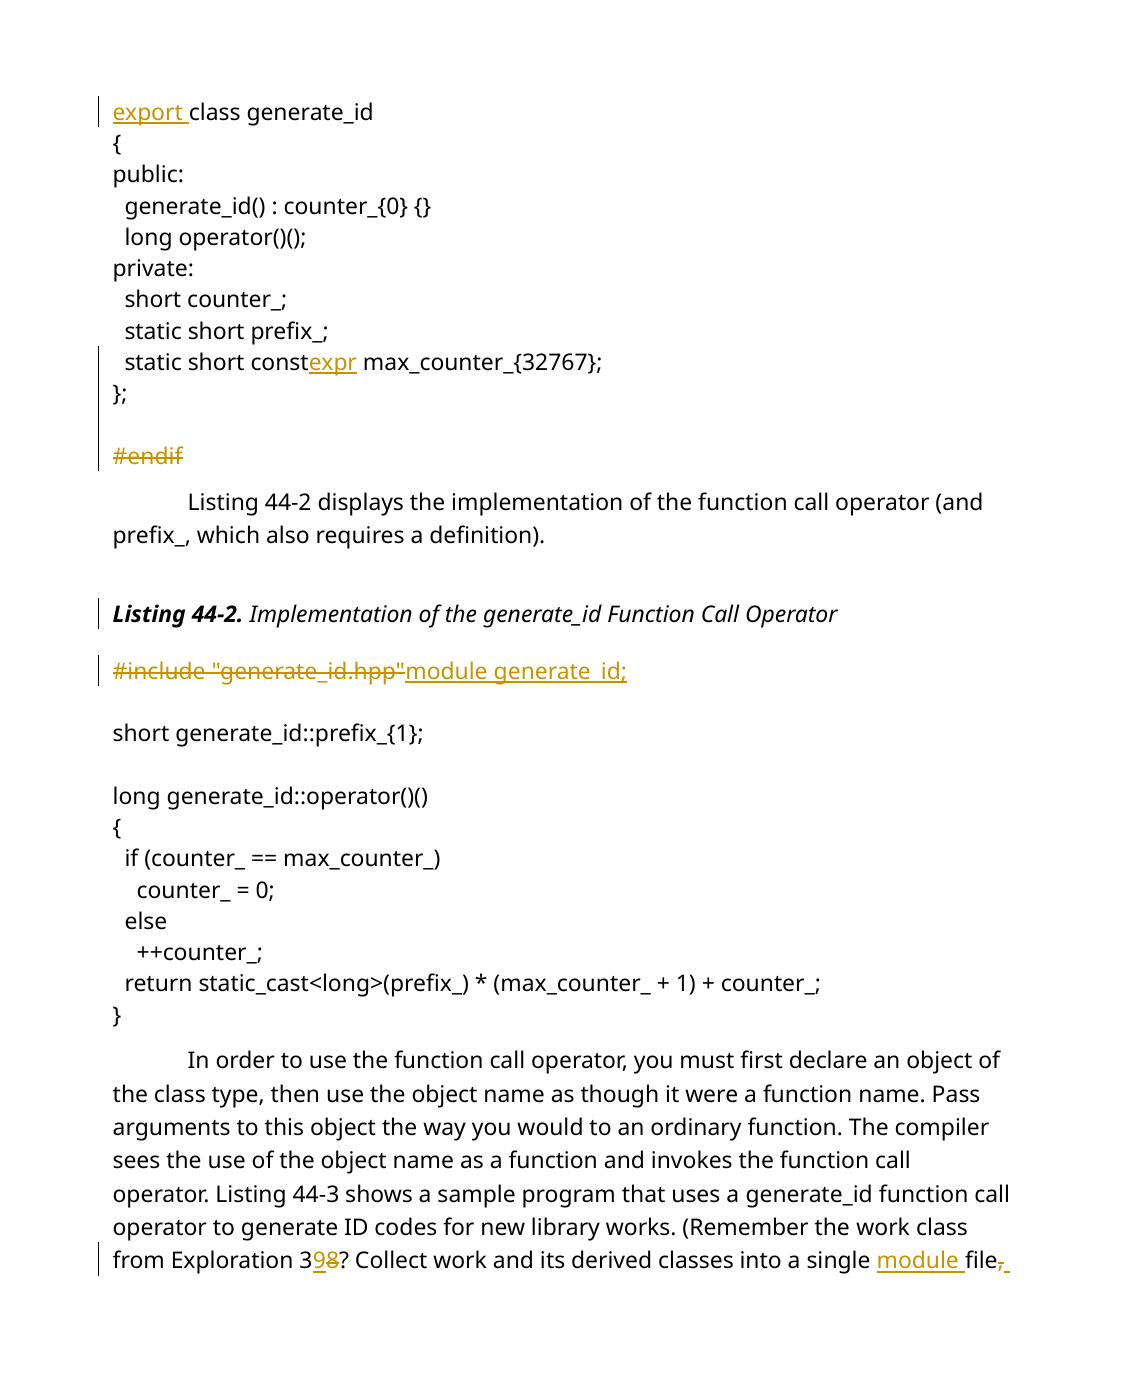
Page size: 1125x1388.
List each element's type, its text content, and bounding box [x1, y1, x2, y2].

text long operator()(); [112, 221, 1012, 252]
text short counter_; [112, 283, 1012, 315]
text { [112, 811, 1012, 842]
text long generate_id::operator()() [112, 780, 1012, 811]
text static short prefix_; [112, 315, 1012, 346]
text } [112, 998, 1012, 1030]
text if (counter_ == max_counter_) [112, 842, 1012, 873]
text counter_ = 0; [112, 873, 1012, 905]
text else [112, 905, 1012, 936]
text In order to use the function call operator, you must first declare an object of the class type, then use the object name as though it were a function name. Pass arguments to this object the way you would to an ordinary function. The compiler sees the use of the object name as a function and invokes the function call operator. Listing 44-3 shows a sample program that uses a generate_id function call operator to generate ID codes for new library works. (Remember the work class from Exploration 39? Collect work and its derived classes into a single module file and add the necessary import declarations. Call the module library. Or download a complete library.cpp from the book’s web site.) Assume that int_to_id converts an integer identification into the string format that work requires, e.g., it calls std::to_string(). [112, 1042, 1012, 1276]
text short generate_id::prefix_{1}; [112, 717, 1012, 748]
text Listing 44-2. Implementation of the generate_id Function Call Operator [112, 598, 1012, 629]
text static short constexpr max_counter_{32767}; [112, 346, 1012, 377]
text { [112, 127, 1012, 158]
text }; [112, 440, 1012, 471]
text Listing 44-2 displays the implementation of the function call operator (and prefix_, which also requires a definition). [112, 483, 1012, 550]
text return static_cast<long>(prefix_) * (max_counter_ + 1) + counter_; [112, 967, 1012, 998]
text export class generate_id [112, 96, 1012, 127]
text }; [112, 377, 1012, 408]
text generate_id() : counter_{0} {} [112, 190, 1012, 221]
text public: [112, 158, 1012, 190]
text module generate_id; [112, 655, 1012, 686]
text ++counter_; [112, 936, 1012, 967]
text private: [112, 252, 1012, 283]
